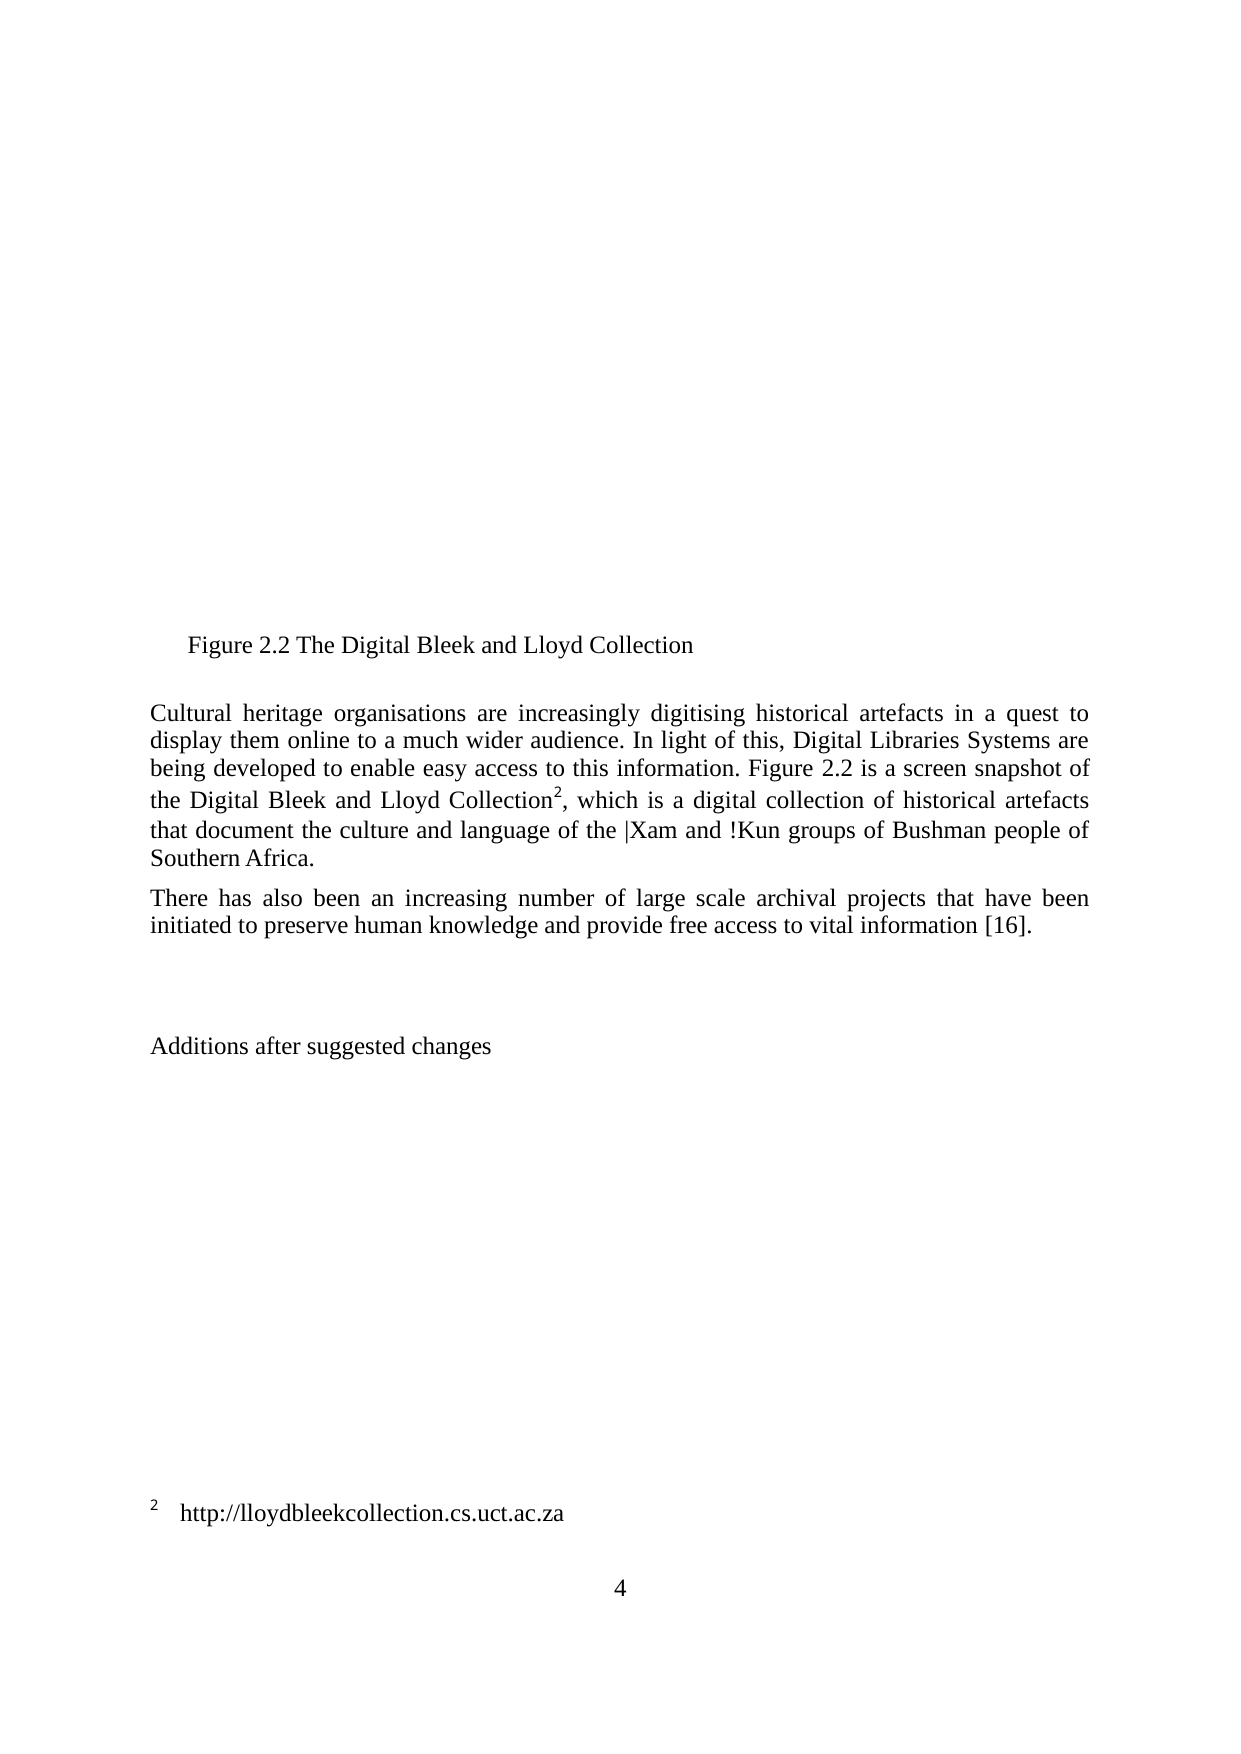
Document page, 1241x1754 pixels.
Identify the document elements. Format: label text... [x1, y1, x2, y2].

text http://lloydbleekcollection.cs.uct.ac.za [150, 1495, 1090, 1529]
text Additions after suggested changes [150, 1032, 1090, 1060]
text Figure 2.2 The Digital Bleek and Lloyd Collection [187, 162, 1053, 659]
text There has also been an increasing number of large scale archival projects that have been initiated to preserve human knowledge and provide free access to vital information [16]⁠. [150, 884, 1090, 939]
text Cultural heritage organisations are increasingly digitising historical artefacts in a quest to display them online to a much wider audience. In light of this, Digital Libraries Systems are being developed to enable easy access to this information. Figure 2.2 is a screen snapshot of the Digital Bleek and Lloyd Collection, which is a digital collection of historical artefacts that document the culture and language of the |Xam and !Kun groups of Bushman people of Southern Africa. [150, 699, 1090, 871]
